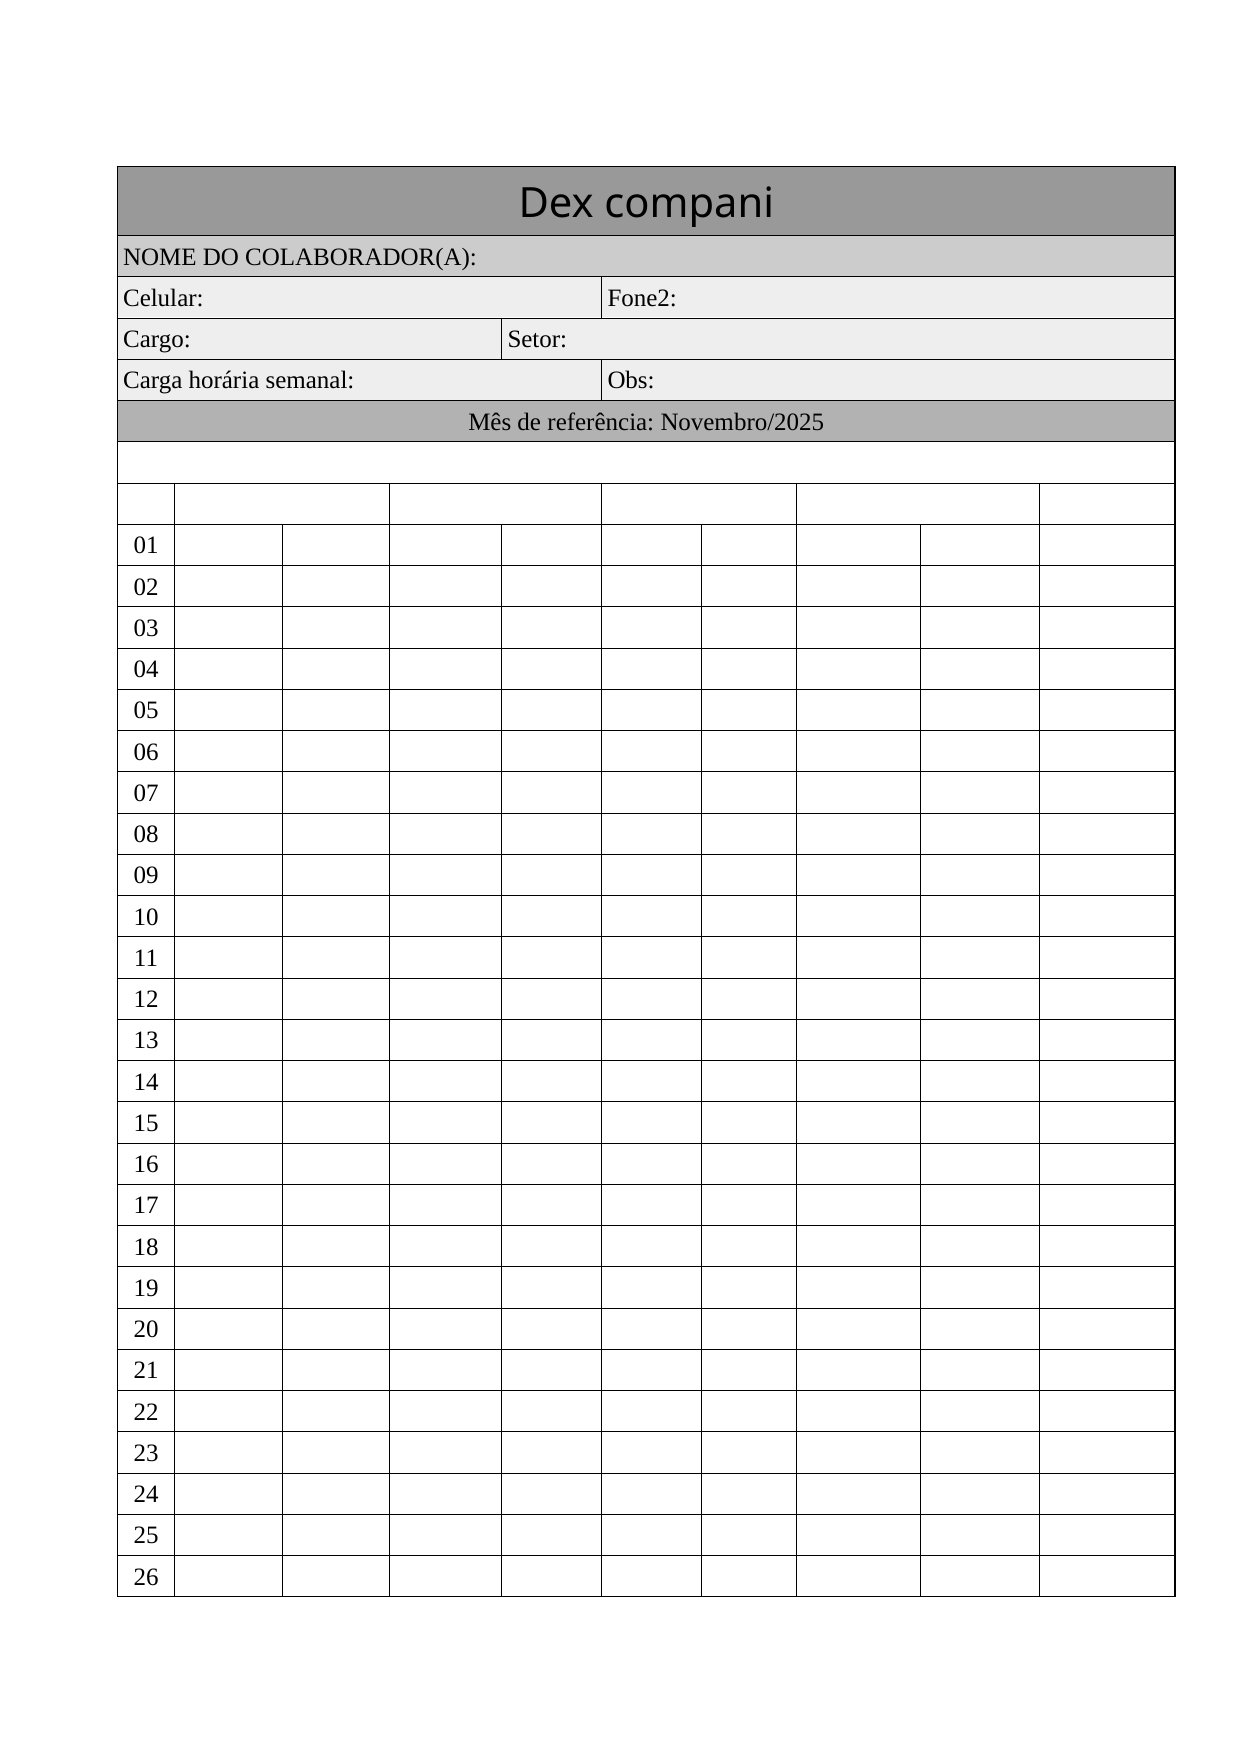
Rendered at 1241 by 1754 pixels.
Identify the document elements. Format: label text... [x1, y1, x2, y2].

table_cell [797, 1432, 920, 1472]
table_cell [502, 1350, 601, 1390]
table_cell [702, 1432, 796, 1472]
table_cell [702, 1102, 796, 1142]
table_cell Celular: [118, 277, 601, 317]
table_cell [175, 814, 282, 854]
table_cell Carga horária semanal: [118, 360, 601, 400]
table_cell [502, 1102, 601, 1142]
table_cell [502, 731, 601, 771]
table_cell [283, 690, 389, 730]
table_cell [702, 1309, 796, 1349]
table_cell [1040, 731, 1174, 771]
table_cell [921, 896, 1039, 936]
table_cell [1040, 649, 1174, 689]
table_cell [921, 979, 1039, 1019]
table_cell [702, 1144, 796, 1184]
table_cell [702, 1020, 796, 1060]
table_cell [602, 607, 701, 647]
table_cell [602, 1515, 701, 1555]
table_cell [283, 1020, 389, 1060]
table_cell [175, 1267, 282, 1307]
table_cell [921, 1474, 1039, 1514]
table_cell Obs: [602, 360, 1174, 400]
table_cell [390, 979, 501, 1019]
table_cell [702, 690, 796, 730]
table_cell Cargo: [118, 319, 501, 359]
table_cell [921, 1391, 1039, 1431]
table_cell [797, 1267, 920, 1307]
table_cell 25 [118, 1515, 174, 1555]
table_cell [1040, 484, 1174, 524]
table_cell [1040, 1226, 1174, 1266]
table_cell [1040, 1515, 1174, 1555]
table_cell [502, 690, 601, 730]
table_cell [283, 525, 389, 565]
table_cell [797, 937, 920, 977]
table_cell [602, 1185, 701, 1225]
table_cell [502, 1061, 601, 1101]
table_cell [702, 937, 796, 977]
table_cell [390, 1391, 501, 1431]
table_cell 06 [118, 731, 174, 771]
table_cell [921, 731, 1039, 771]
table_cell [702, 979, 796, 1019]
table_cell [283, 1556, 389, 1596]
table_cell [1040, 1061, 1174, 1101]
table_cell [502, 1267, 601, 1307]
table_cell [702, 649, 796, 689]
table_cell [702, 772, 796, 812]
table_cell [175, 1515, 282, 1555]
table_cell [175, 979, 282, 1019]
table_cell [390, 1474, 501, 1514]
table_cell [602, 525, 701, 565]
table_cell [502, 855, 601, 895]
table_cell [921, 855, 1039, 895]
table_cell [175, 1309, 282, 1349]
table_cell [797, 607, 920, 647]
table_cell 02 [118, 566, 174, 606]
table_cell [797, 1226, 920, 1266]
table_cell 22 [118, 1391, 174, 1431]
table_cell [921, 1185, 1039, 1225]
table_cell [1040, 814, 1174, 854]
table_cell [175, 1391, 282, 1431]
table_cell [502, 1020, 601, 1060]
table_cell [702, 1185, 796, 1225]
table_cell [602, 1102, 701, 1142]
table_cell 13 [118, 1020, 174, 1060]
table_cell [390, 1102, 501, 1142]
table_cell [175, 896, 282, 936]
table_cell [390, 1185, 501, 1225]
table_header Dex compani [118, 167, 1174, 235]
table_cell 24 [118, 1474, 174, 1514]
table_cell [921, 1061, 1039, 1101]
table_cell [602, 1350, 701, 1390]
table_cell [390, 1061, 501, 1101]
table_cell [921, 1556, 1039, 1596]
table_cell [1040, 1556, 1174, 1596]
table_cell [921, 566, 1039, 606]
table_cell [602, 937, 701, 977]
table_cell [175, 1556, 282, 1596]
table_cell [921, 1432, 1039, 1472]
table_cell [175, 690, 282, 730]
table_cell [602, 1309, 701, 1349]
table_cell [175, 772, 282, 812]
table_cell [390, 649, 501, 689]
table_cell [502, 1474, 601, 1514]
table_cell [502, 1185, 601, 1225]
table_cell [283, 1309, 389, 1349]
table_cell [1040, 772, 1174, 812]
table_cell Mês de referência: Novembro/2025 [118, 401, 1174, 441]
table_cell 03 [118, 607, 174, 647]
table_cell [283, 772, 389, 812]
table_cell [283, 1350, 389, 1390]
table_cell 19 [118, 1267, 174, 1307]
table_cell [1040, 1267, 1174, 1307]
table_cell [283, 855, 389, 895]
table_cell [1040, 1391, 1174, 1431]
table_cell [797, 566, 920, 606]
table_cell [1040, 855, 1174, 895]
table_cell [921, 1102, 1039, 1142]
table_cell [390, 566, 501, 606]
table_cell [1040, 1350, 1174, 1390]
table_cell [702, 1267, 796, 1307]
table_cell [1040, 896, 1174, 936]
table_cell [702, 1061, 796, 1101]
table_cell [921, 1144, 1039, 1184]
table_cell [797, 1102, 920, 1142]
table_cell 11 [118, 937, 174, 977]
table_cell [797, 1144, 920, 1184]
table_cell [502, 1391, 601, 1431]
table_cell [1040, 690, 1174, 730]
table_cell [283, 1474, 389, 1514]
table_cell [283, 896, 389, 936]
table_cell [390, 855, 501, 895]
table_cell 05 [118, 690, 174, 730]
table_cell 08 [118, 814, 174, 854]
table_cell [1040, 1102, 1174, 1142]
table_cell [702, 566, 796, 606]
table_cell [602, 1144, 701, 1184]
table_cell [390, 896, 501, 936]
table_cell Setor: [502, 319, 1174, 359]
table_cell [175, 937, 282, 977]
table_cell [602, 814, 701, 854]
table_cell [602, 979, 701, 1019]
table_cell [390, 814, 501, 854]
table_cell [602, 855, 701, 895]
table_cell [283, 1432, 389, 1472]
table_cell [797, 1474, 920, 1514]
table_cell [390, 1020, 501, 1060]
table_cell [283, 731, 389, 771]
table_cell [283, 1185, 389, 1225]
table_cell 10 [118, 896, 174, 936]
table_cell [175, 649, 282, 689]
table_cell [797, 1350, 920, 1390]
table_cell [921, 1267, 1039, 1307]
table_cell [118, 484, 174, 524]
table_cell [1040, 979, 1174, 1019]
table_cell 23 [118, 1432, 174, 1472]
table_cell [921, 690, 1039, 730]
table_cell [283, 814, 389, 854]
table_cell 26 [118, 1556, 174, 1596]
table_cell [175, 1185, 282, 1225]
table_cell [502, 1432, 601, 1472]
table_cell 14 [118, 1061, 174, 1101]
table_cell [175, 1061, 282, 1101]
table_cell [175, 607, 282, 647]
table_cell [702, 814, 796, 854]
table_cell 01 [118, 525, 174, 565]
table_cell [702, 855, 796, 895]
table_cell 07 [118, 772, 174, 812]
table_cell [390, 1144, 501, 1184]
table_cell [602, 690, 701, 730]
table_cell [921, 772, 1039, 812]
table_cell [921, 1350, 1039, 1390]
table_cell [390, 607, 501, 647]
table_cell 17 [118, 1185, 174, 1225]
table_cell [502, 1309, 601, 1349]
table_cell [1040, 566, 1174, 606]
table_cell [390, 1350, 501, 1390]
table_cell [602, 1020, 701, 1060]
table_cell [1040, 1144, 1174, 1184]
table_cell NOME DO COLABORADOR(A): [118, 236, 1174, 276]
table_cell [283, 566, 389, 606]
table_cell [797, 525, 920, 565]
table_cell 12 [118, 979, 174, 1019]
table_cell [502, 607, 601, 647]
table_cell [390, 1267, 501, 1307]
table_cell [1040, 1474, 1174, 1514]
table_cell [175, 1102, 282, 1142]
table_cell [602, 1391, 701, 1431]
table_cell [502, 1515, 601, 1555]
table_cell [502, 649, 601, 689]
table_cell [702, 1556, 796, 1596]
table_cell [1040, 1020, 1174, 1060]
table_cell [797, 690, 920, 730]
table_cell [502, 525, 601, 565]
table_cell [797, 649, 920, 689]
table_cell [175, 731, 282, 771]
table_cell [390, 1556, 501, 1596]
table_cell [602, 896, 701, 936]
table_cell [921, 525, 1039, 565]
table_cell 21 [118, 1350, 174, 1390]
table_cell [502, 814, 601, 854]
table_cell [1040, 607, 1174, 647]
table_cell [283, 1102, 389, 1142]
table_cell [1040, 1432, 1174, 1472]
table_cell [702, 1350, 796, 1390]
table_cell [602, 1556, 701, 1596]
table_cell [175, 1474, 282, 1514]
table_cell [1040, 1309, 1174, 1349]
table_cell [502, 979, 601, 1019]
table_cell [390, 484, 601, 524]
table_cell [283, 1144, 389, 1184]
table_cell [797, 855, 920, 895]
table_cell [702, 607, 796, 647]
table_cell [283, 937, 389, 977]
table_cell [797, 772, 920, 812]
table_cell [797, 1391, 920, 1431]
table_cell [921, 649, 1039, 689]
table_cell [502, 937, 601, 977]
table_cell [175, 566, 282, 606]
table_cell [283, 649, 389, 689]
table_cell [283, 607, 389, 647]
table_cell [702, 1226, 796, 1266]
table_cell [502, 566, 601, 606]
table_cell [602, 731, 701, 771]
table_cell [390, 690, 501, 730]
table_cell [702, 731, 796, 771]
table_cell [797, 1185, 920, 1225]
table_cell [797, 731, 920, 771]
table_cell [702, 1391, 796, 1431]
table_cell [502, 772, 601, 812]
table_cell 15 [118, 1102, 174, 1142]
table_cell 16 [118, 1144, 174, 1184]
table_cell [283, 1061, 389, 1101]
table_cell [702, 525, 796, 565]
table_cell [175, 484, 389, 524]
table_cell [283, 1391, 389, 1431]
table_cell [175, 1432, 282, 1472]
table_cell [602, 1226, 701, 1266]
table_cell [602, 1432, 701, 1472]
table_cell [921, 1020, 1039, 1060]
table_cell [502, 1556, 601, 1596]
table_cell [797, 814, 920, 854]
table_cell [921, 937, 1039, 977]
table_cell [118, 442, 1174, 482]
table_cell [390, 1226, 501, 1266]
table_cell [1040, 525, 1174, 565]
table_cell [921, 607, 1039, 647]
table_cell [797, 1515, 920, 1555]
table_cell [390, 937, 501, 977]
table_cell [175, 855, 282, 895]
table_cell [390, 1515, 501, 1555]
table_cell [602, 566, 701, 606]
table_cell [283, 1515, 389, 1555]
table_cell [602, 649, 701, 689]
table_cell [602, 1061, 701, 1101]
table_cell [797, 979, 920, 1019]
table_cell [702, 1515, 796, 1555]
table_cell [1040, 1185, 1174, 1225]
table_cell [390, 1309, 501, 1349]
table_cell [283, 979, 389, 1019]
table_cell [602, 1267, 701, 1307]
table_cell [502, 896, 601, 936]
table_cell 09 [118, 855, 174, 895]
table_cell Fone2: [602, 277, 1174, 317]
table_cell [502, 1144, 601, 1184]
table_cell [283, 1226, 389, 1266]
table_cell 04 [118, 649, 174, 689]
table_cell [921, 1309, 1039, 1349]
table_cell [602, 772, 701, 812]
table_cell [175, 1144, 282, 1184]
table_cell [797, 1061, 920, 1101]
table_cell [390, 772, 501, 812]
table_cell [797, 1556, 920, 1596]
table_cell [175, 1350, 282, 1390]
table_cell [175, 1226, 282, 1266]
table_cell [283, 1267, 389, 1307]
table_cell [602, 1474, 701, 1514]
table_cell [797, 896, 920, 936]
table_cell [921, 1226, 1039, 1266]
table_cell 18 [118, 1226, 174, 1266]
table_cell 20 [118, 1309, 174, 1349]
table_cell [502, 1226, 601, 1266]
table_cell [921, 1515, 1039, 1555]
table_cell [1040, 937, 1174, 977]
table_cell [702, 1474, 796, 1514]
table_cell [702, 896, 796, 936]
table_cell [602, 484, 796, 524]
table_cell [390, 731, 501, 771]
table_cell [797, 1020, 920, 1060]
table_cell [175, 525, 282, 565]
table_cell [390, 1432, 501, 1472]
table_cell [390, 525, 501, 565]
table_cell [921, 814, 1039, 854]
table_cell [797, 1309, 920, 1349]
table_cell [175, 1020, 282, 1060]
table_cell [797, 484, 1039, 524]
